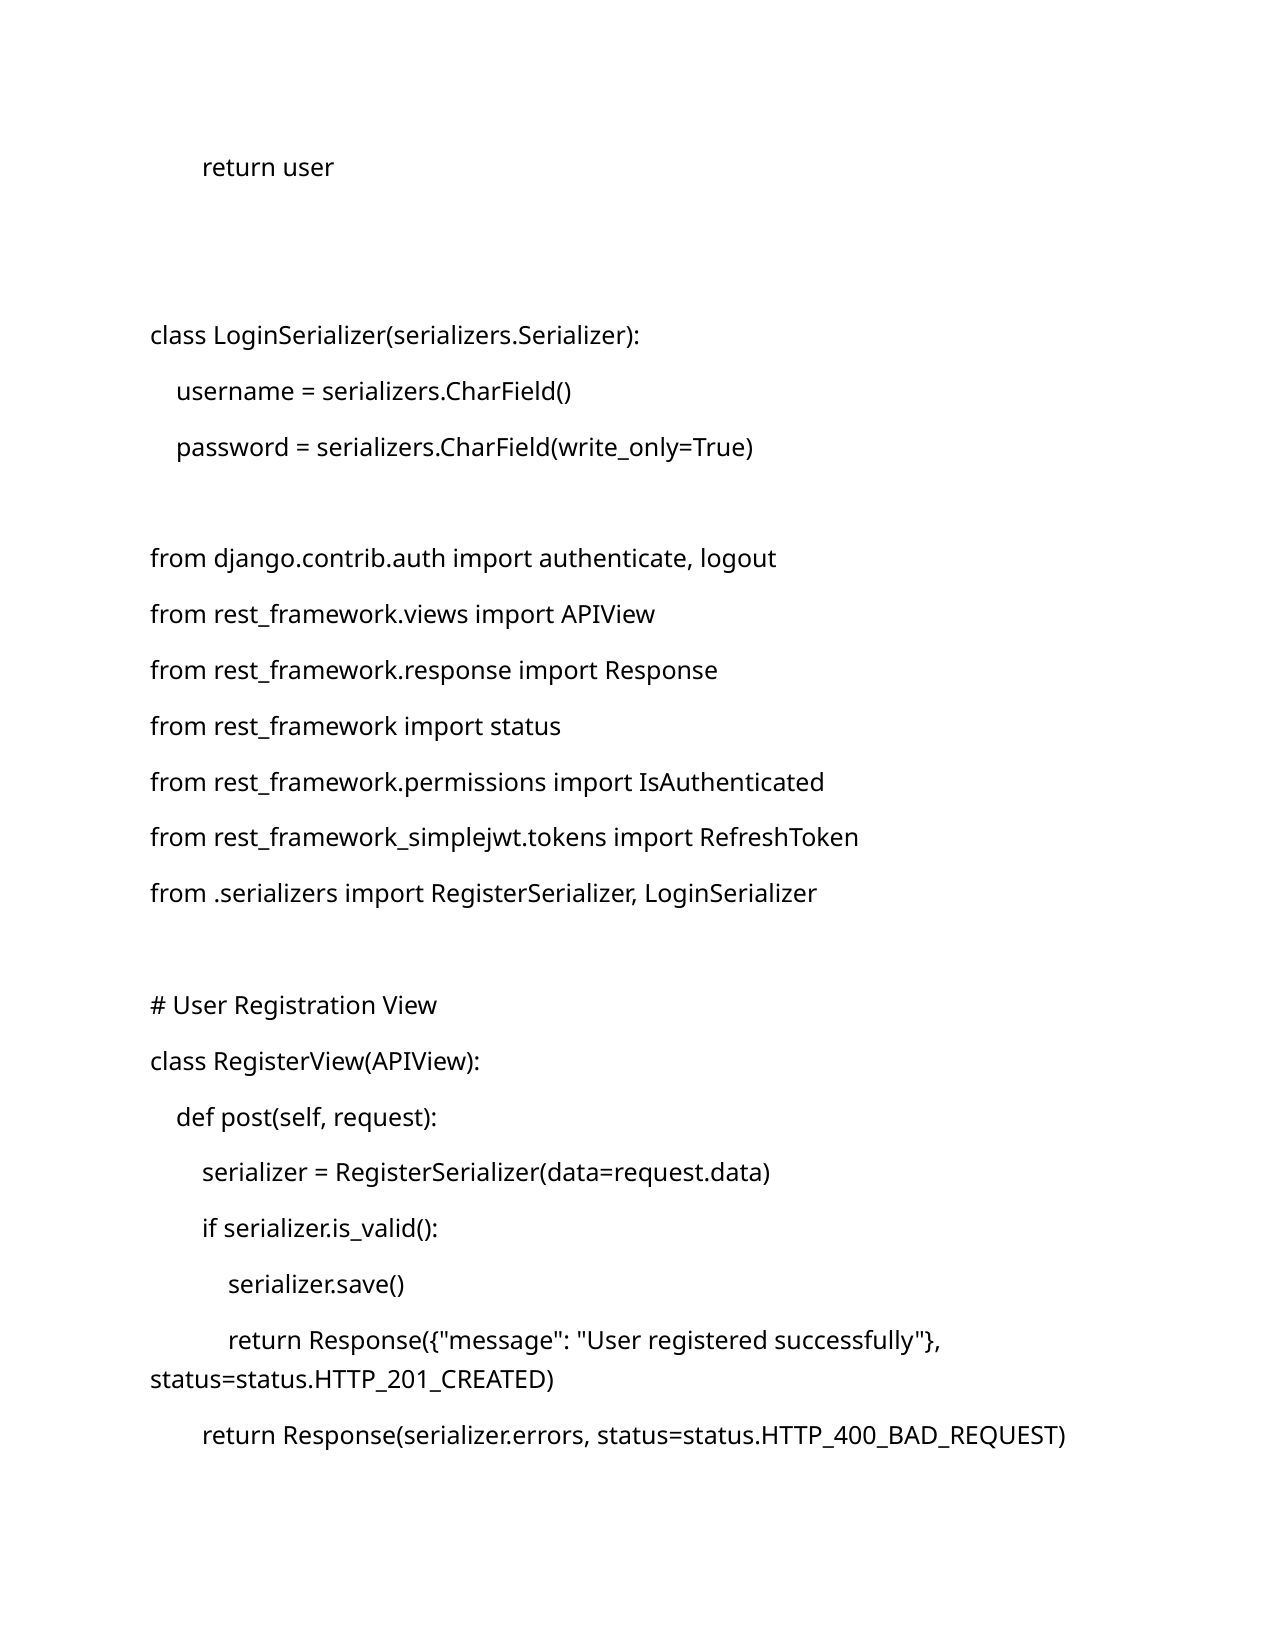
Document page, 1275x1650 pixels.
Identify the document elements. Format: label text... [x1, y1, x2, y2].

text password = serializers.CharField(write_only=True) [150, 429, 1125, 463]
text from rest_framework_simplejwt.tokens import RefreshToken [150, 820, 1125, 854]
text class RegisterView(APIView): [150, 1043, 1125, 1077]
text serializer.save() [150, 1267, 1125, 1301]
text return user [150, 150, 1125, 184]
text from rest_framework.response import Response [150, 652, 1125, 687]
text from .serializers import RegisterSerializer, LoginSerializer [150, 876, 1125, 910]
text username = serializers.CharField() [150, 373, 1125, 407]
text from rest_framework.views import APIView [150, 597, 1125, 631]
text from rest_framework.permissions import IsAuthenticated [150, 764, 1125, 798]
text def post(self, request): [150, 1099, 1125, 1133]
text class LoginSerializer(serializers.Serializer): [150, 317, 1125, 352]
text # User Registration View [150, 987, 1125, 1022]
text return Response({"message": "User registered successfully"}, status=status.HTTP_201_CREATED) [150, 1322, 1125, 1396]
text serializer = RegisterSerializer(data=request.data) [150, 1155, 1125, 1189]
text if serializer.is_valid(): [150, 1211, 1125, 1245]
text from rest_framework import status [150, 708, 1125, 742]
text from django.contrib.auth import authenticate, logout [150, 541, 1125, 575]
text return Response(serializer.errors, status=status.HTTP_400_BAD_REQUEST) [150, 1417, 1125, 1452]
